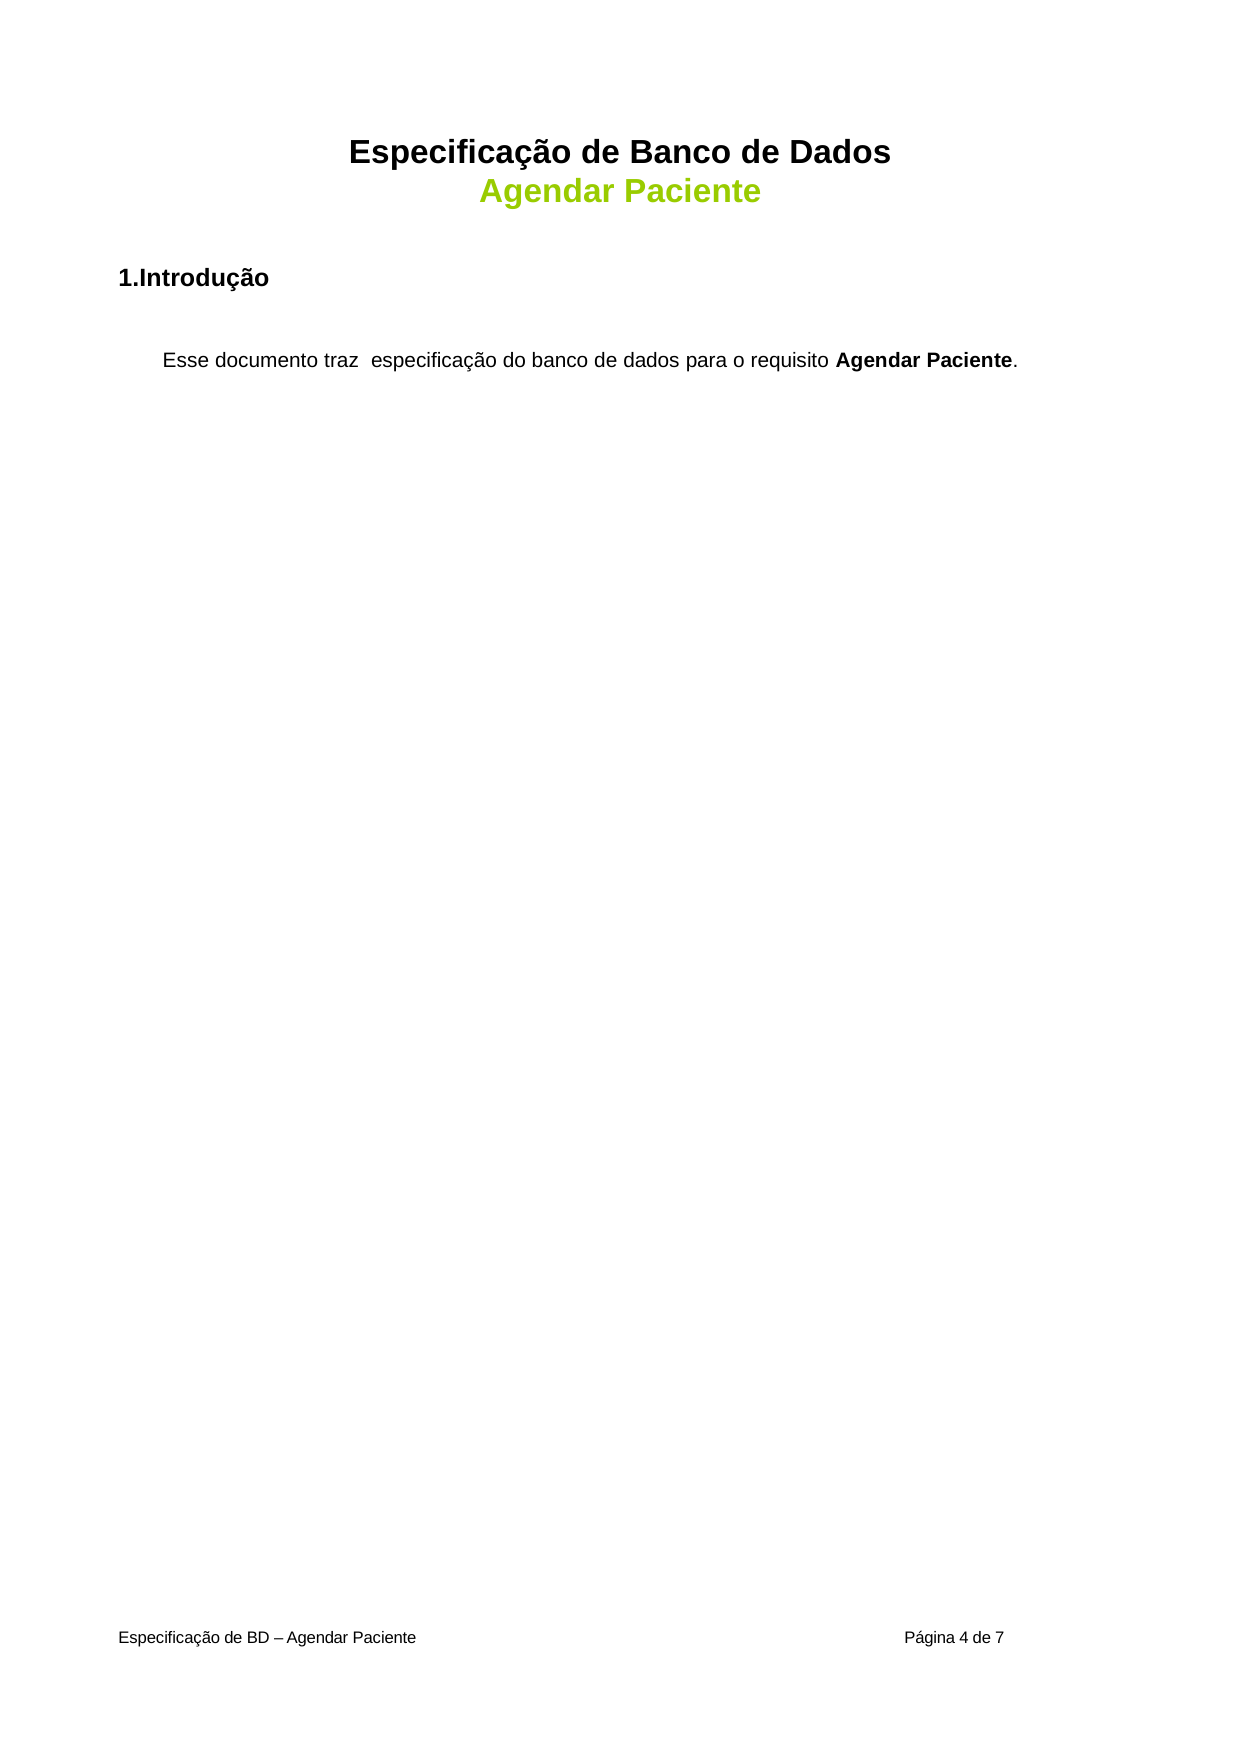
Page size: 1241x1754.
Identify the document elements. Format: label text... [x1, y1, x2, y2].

text Esse documento traz especificação do banco de dados para o requisito Agendar Paciente. [118, 347, 1122, 372]
title Especificação de Banco de Dados [118, 132, 1122, 171]
title Agendar Paciente [118, 171, 1122, 209]
subtitle Introdução [118, 263, 1122, 292]
